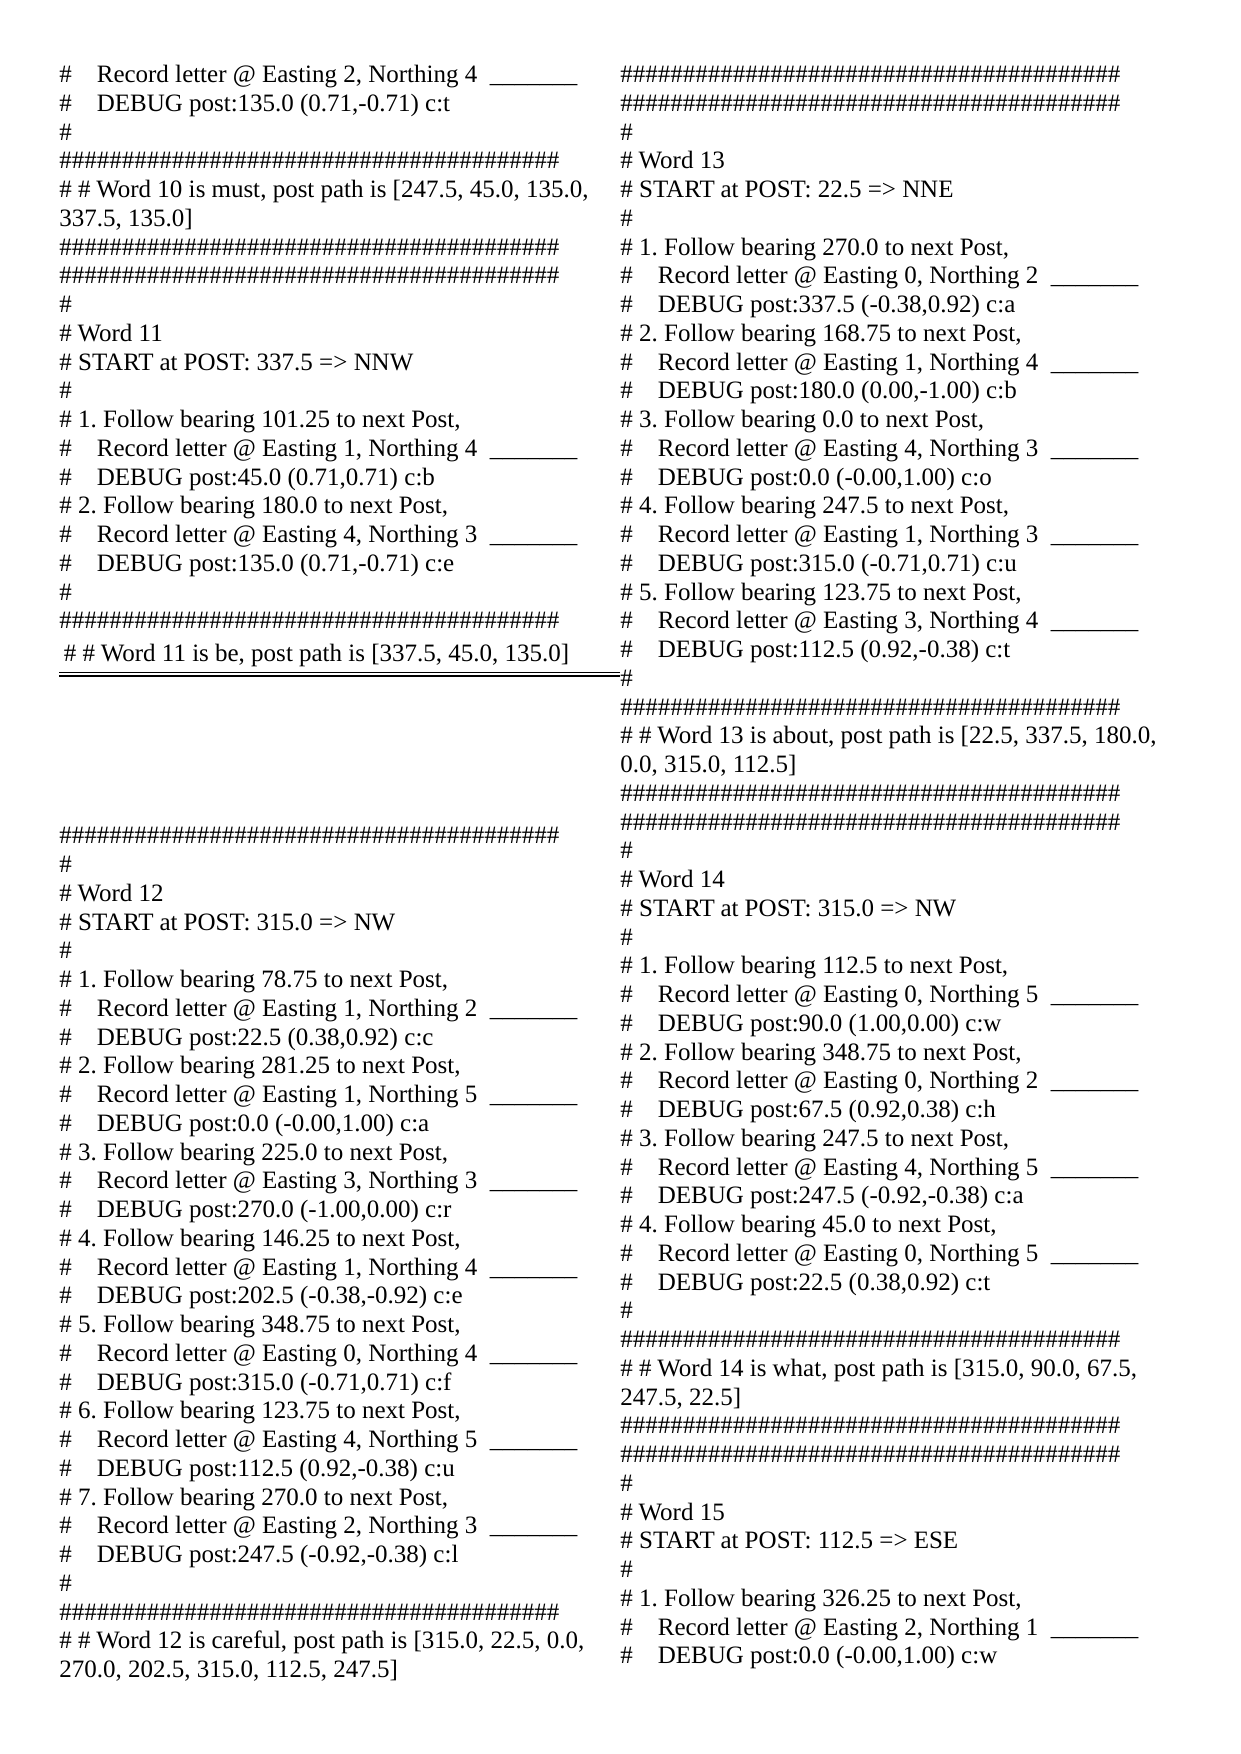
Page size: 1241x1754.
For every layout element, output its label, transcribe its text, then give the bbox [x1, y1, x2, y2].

text # [59, 117, 620, 145]
text # 4. Follow bearing 45.0 to next Post, [620, 1209, 1181, 1238]
text # DEBUG post:315.0 (-0.71,0.71) c:f [59, 1367, 620, 1396]
text ######################################## [620, 1324, 1181, 1353]
text # Record letter @ Easting 4, Northing 5 _______ [620, 1152, 1181, 1180]
text ######################################## [59, 821, 620, 849]
text # [59, 289, 620, 318]
text ######################################## [620, 692, 1181, 720]
text ######################################## [59, 145, 620, 174]
text # Record letter @ Easting 1, Northing 5 _______ [59, 1079, 620, 1108]
text # [620, 117, 1181, 145]
text # 2. Follow bearing 168.75 to next Post, [620, 318, 1181, 347]
text # Record letter @ Easting 3, Northing 4 _______ [620, 605, 1181, 634]
text # 4. Follow bearing 247.5 to next Post, [620, 490, 1181, 519]
text # [59, 1568, 620, 1597]
text # Word 12 [59, 878, 620, 907]
text ######################################## [620, 778, 1181, 807]
text # 2. Follow bearing 348.75 to next Post, [620, 1037, 1181, 1065]
text # # Word 10 is must, post path is [247.5, 45.0, 135.0, 337.5, 135.0] [59, 174, 620, 232]
text # [620, 663, 1181, 692]
text ######################################## [620, 807, 1181, 835]
text # DEBUG post:67.5 (0.92,0.38) c:h [620, 1094, 1181, 1123]
text # Record letter @ Easting 0, Northing 2 _______ [620, 260, 1181, 289]
text # [620, 835, 1181, 864]
text # 3. Follow bearing 247.5 to next Post, [620, 1123, 1181, 1152]
text # Word 13 [620, 145, 1181, 174]
text # DEBUG post:135.0 (0.71,-0.71) c:e [59, 548, 620, 577]
text ######################################## [59, 605, 620, 634]
text # Word 15 [620, 1497, 1181, 1525]
text # DEBUG post:22.5 (0.38,0.92) c:t [620, 1267, 1181, 1295]
text # Record letter @ Easting 2, Northing 4 _______ [59, 59, 620, 88]
text # 2. Follow bearing 281.25 to next Post, [59, 1051, 620, 1079]
text # # Word 11 is be, post path is [337.5, 45.0, 135.0] [59, 634, 620, 672]
text # 3. Follow bearing 0.0 to next Post, [620, 404, 1181, 433]
text # DEBUG post:247.5 (-0.92,-0.38) c:l [59, 1539, 620, 1568]
text # 6. Follow bearing 123.75 to next Post, [59, 1396, 620, 1424]
text # [59, 849, 620, 878]
text # Record letter @ Easting 0, Northing 4 _______ [59, 1338, 620, 1367]
text # 1. Follow bearing 101.25 to next Post, [59, 404, 620, 433]
text ######################################## [620, 1410, 1181, 1439]
text # Record letter @ Easting 3, Northing 3 _______ [59, 1166, 620, 1194]
text ######################################## [620, 59, 1181, 88]
text # 2. Follow bearing 180.0 to next Post, [59, 490, 620, 519]
text # 1. Follow bearing 112.5 to next Post, [620, 950, 1181, 979]
text # Record letter @ Easting 4, Northing 5 _______ [59, 1424, 620, 1453]
text # Record letter @ Easting 0, Northing 5 _______ [620, 1238, 1181, 1267]
text # [620, 203, 1181, 232]
text # Record letter @ Easting 4, Northing 3 _______ [620, 433, 1181, 462]
text # DEBUG post:180.0 (0.00,-1.00) c:b [620, 375, 1181, 404]
text # DEBUG post:112.5 (0.92,-0.38) c:t [620, 634, 1181, 663]
text # # Word 14 is what, post path is [315.0, 90.0, 67.5, 247.5, 22.5] [620, 1353, 1181, 1410]
text # START at POST: 22.5 => NNE [620, 174, 1181, 203]
text # Record letter @ Easting 4, Northing 3 _______ [59, 519, 620, 548]
text # [59, 577, 620, 605]
text # DEBUG post:0.0 (-0.00,1.00) c:o [620, 462, 1181, 490]
text # Record letter @ Easting 2, Northing 3 _______ [59, 1511, 620, 1539]
text # 5. Follow bearing 348.75 to next Post, [59, 1309, 620, 1338]
text # START at POST: 337.5 => NNW [59, 347, 620, 375]
text # [620, 1554, 1181, 1583]
text # Record letter @ Easting 2, Northing 1 _______ [620, 1612, 1181, 1640]
text ######################################## [59, 1597, 620, 1626]
text # 1. Follow bearing 326.25 to next Post, [620, 1583, 1181, 1612]
text # 5. Follow bearing 123.75 to next Post, [620, 577, 1181, 605]
text # 1. Follow bearing 78.75 to next Post, [59, 964, 620, 993]
text # [59, 375, 620, 404]
text # 3. Follow bearing 225.0 to next Post, [59, 1137, 620, 1166]
text # DEBUG post:112.5 (0.92,-0.38) c:u [59, 1453, 620, 1482]
text # [620, 1295, 1181, 1324]
text # DEBUG post:90.0 (1.00,0.00) c:w [620, 1008, 1181, 1037]
text # DEBUG post:247.5 (-0.92,-0.38) c:a [620, 1180, 1181, 1209]
text # Record letter @ Easting 1, Northing 4 _______ [620, 347, 1181, 375]
text ######################################## [59, 232, 620, 260]
text # START at POST: 112.5 => ESE [620, 1525, 1181, 1554]
text # 7. Follow bearing 270.0 to next Post, [59, 1482, 620, 1511]
text # Record letter @ Easting 1, Northing 4 _______ [59, 433, 620, 462]
text # Record letter @ Easting 1, Northing 3 _______ [620, 519, 1181, 548]
text # 1. Follow bearing 270.0 to next Post, [620, 232, 1181, 260]
text # [620, 922, 1181, 950]
text # Record letter @ Easting 1, Northing 2 _______ [59, 993, 620, 1022]
text # [620, 1468, 1181, 1497]
text # DEBUG post:337.5 (-0.38,0.92) c:a [620, 289, 1181, 318]
text # Word 14 [620, 864, 1181, 893]
text # DEBUG post:45.0 (0.71,0.71) c:b [59, 462, 620, 490]
text # START at POST: 315.0 => NW [620, 893, 1181, 922]
text # DEBUG post:0.0 (-0.00,1.00) c:w [620, 1640, 1181, 1669]
text # [59, 936, 620, 964]
text # # Word 13 is about, post path is [22.5, 337.5, 180.0, 0.0, 315.0, 112.5] [620, 720, 1181, 778]
text # Record letter @ Easting 0, Northing 2 _______ [620, 1065, 1181, 1094]
text # Record letter @ Easting 1, Northing 4 _______ [59, 1252, 620, 1281]
text # DEBUG post:22.5 (0.38,0.92) c:c [59, 1022, 620, 1051]
text # Word 11 [59, 318, 620, 347]
text # Record letter @ Easting 0, Northing 5 _______ [620, 979, 1181, 1008]
text # DEBUG post:270.0 (-1.00,0.00) c:r [59, 1194, 620, 1223]
text # DEBUG post:202.5 (-0.38,-0.92) c:e [59, 1281, 620, 1309]
text ######################################## [59, 260, 620, 289]
text ######################################## [620, 1439, 1181, 1468]
text ######################################## [620, 88, 1181, 117]
text # START at POST: 315.0 => NW [59, 907, 620, 936]
text # DEBUG post:135.0 (0.71,-0.71) c:t [59, 88, 620, 117]
text # DEBUG post:0.0 (-0.00,1.00) c:a [59, 1108, 620, 1137]
text # 4. Follow bearing 146.25 to next Post, [59, 1223, 620, 1252]
text # DEBUG post:315.0 (-0.71,0.71) c:u [620, 548, 1181, 577]
text # # Word 12 is careful, post path is [315.0, 22.5, 0.0, 270.0, 202.5, 315.0, 112.5, 247.5] [59, 1626, 620, 1683]
